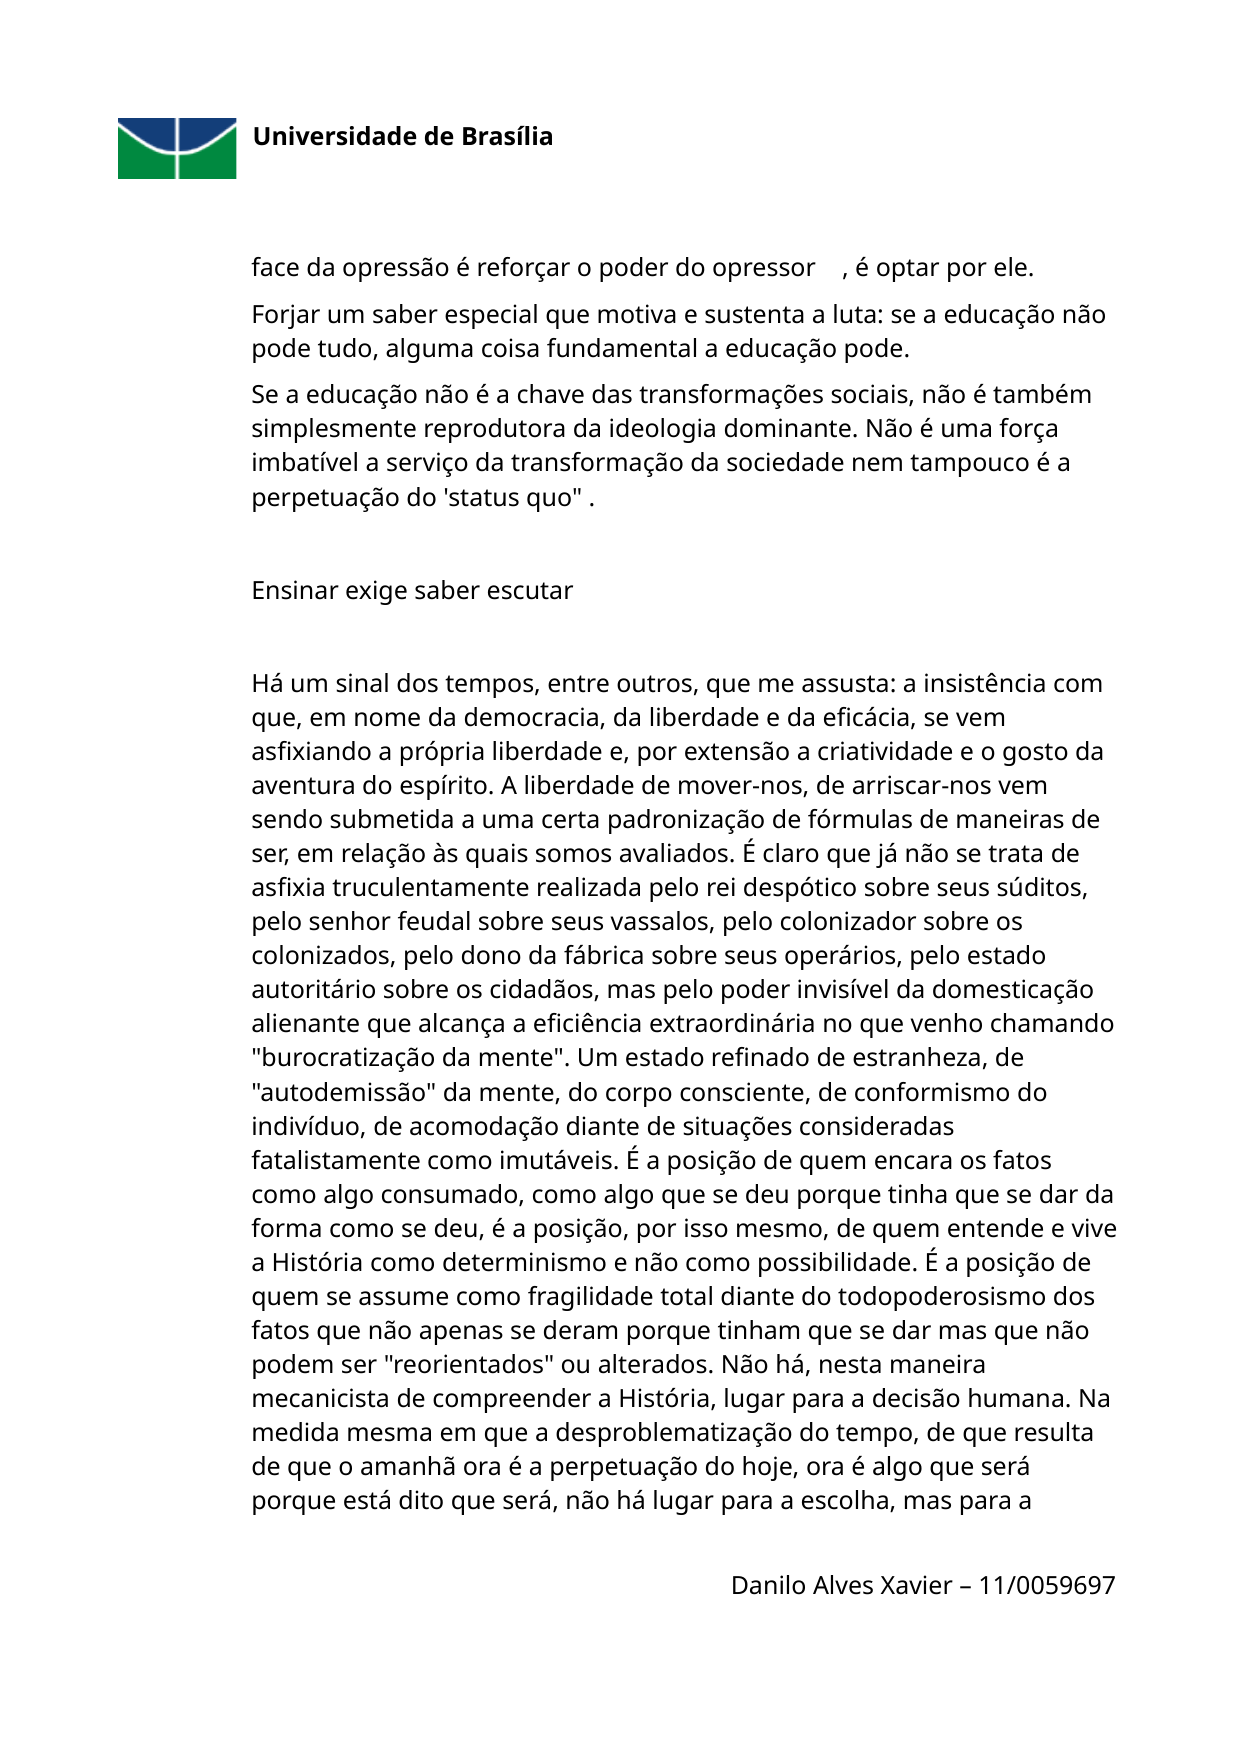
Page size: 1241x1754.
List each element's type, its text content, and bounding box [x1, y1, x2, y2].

text Forjar um saber especial que motiva e sustenta a luta: se a educação não pode tudo, alguma coisa fundamental a educação pode. [251, 296, 1122, 364]
text face da opressão é reforçar o poder do opressor , é optar por ele. [251, 250, 1122, 284]
text Há um sinal dos tempos, entre outros, que me assusta: a insistência com que, em nome da democracia, da liberdade e da eficácia, se vem asfixiando a própria liberdade e, por extensão a criatividade e o gosto da aventura do espírito. A liberdade de mover-nos, de arriscar-nos vem sendo submetida a uma certa padronização de fórmulas de maneiras de ser, em relação às quais somos avaliados. É claro que já não se trata de asfixia truculentamente realizada pelo rei despótico sobre seus súditos, pelo senhor feudal sobre seus vassalos, pelo colonizador sobre os colonizados, pelo dono da fábrica sobre seus operários, pelo estado autoritário sobre os cidadãos, mas pelo poder invisível da domesticação alienante que alcança a eficiência extraordinária no que venho chamando "burocratização da mente". Um estado refinado de estranheza, de "autodemissão" da mente, do corpo consciente, de conformismo do indivíduo, de acomodação diante de situações consideradas fatalistamente como imutáveis. É a posição de quem encara os fatos como algo consumado, como algo que se deu porque tinha que se dar da forma como se deu, é a posição, por isso mesmo, de quem entende e vive a História como determinismo e não como possibilidade. É a posição de quem se assume como fragilidade total diante do todopoderosismo dos fatos que não apenas se deram porque tinham que se dar mas que não podem ser "reorientados" ou alterados. Não há, nesta maneira mecanicista de compreender a História, lugar para a decisão humana. Na medida mesma em que a desproblematização do tempo, de que resulta de que o amanhã ora é a perpetuação do hoje, ora é algo que será porque está dito que será, não há lugar para a escolha, mas para a [251, 665, 1122, 1517]
picture [118, 118, 237, 179]
text Ensinar exige saber escutar [251, 572, 1122, 606]
text Se a educação não é a chave das transformações sociais, não é também simplesmente reprodutora da ideologia dominante. Não é uma força imbatível a serviço da transformação da sociedade nem tampouco é a perpetuação do 'status quo" . [251, 377, 1122, 513]
